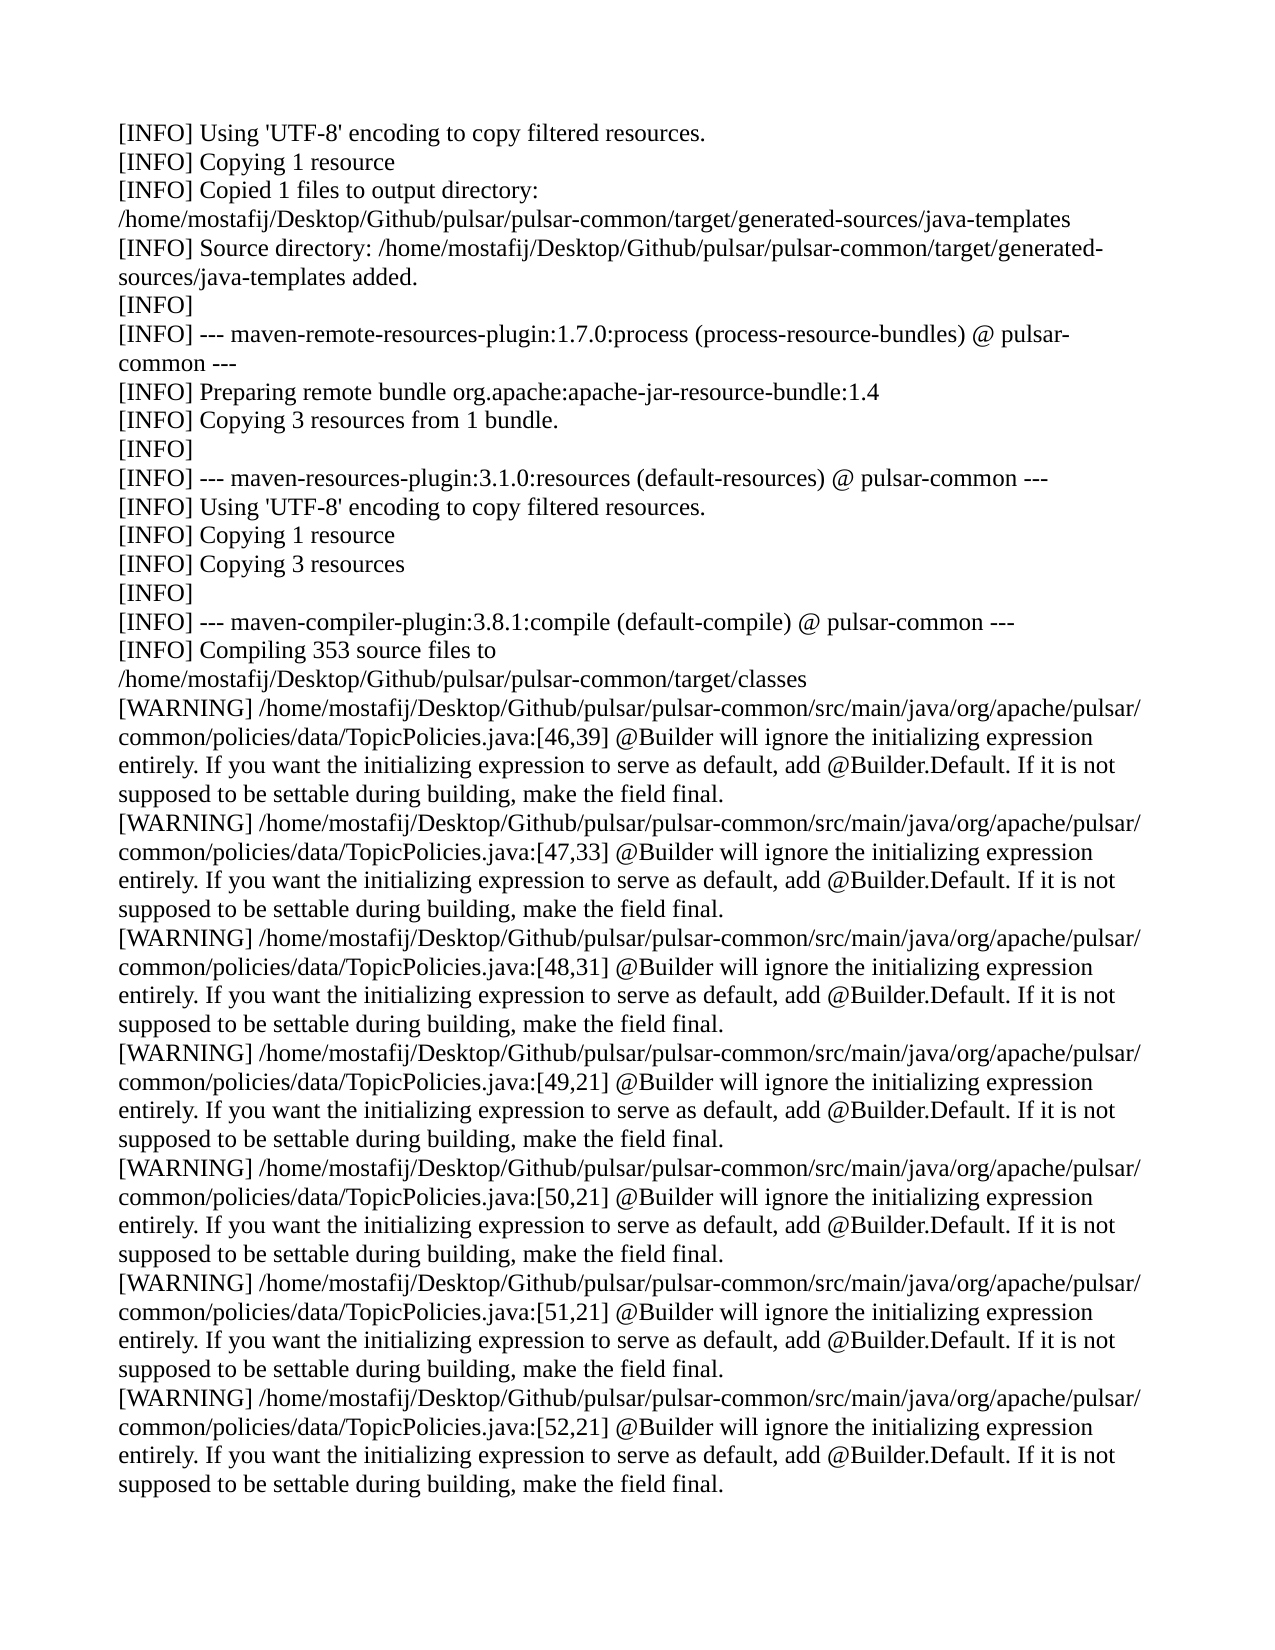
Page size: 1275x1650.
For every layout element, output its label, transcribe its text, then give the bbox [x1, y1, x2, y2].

text [INFO] Using 'UTF-8' encoding to copy filtered resources. [118, 492, 1157, 521]
text [INFO] [118, 291, 1157, 319]
text [INFO] Source directory: /home/mostafij/Desktop/Github/pulsar/pulsar-common/target/generated-sources/java-templates added. [118, 233, 1157, 291]
text [WARNING] /home/mostafij/Desktop/Github/pulsar/pulsar-common/src/main/java/org/apache/pulsar/common/policies/data/TopicPolicies.java:[48,31] @Builder will ignore the initializing expression entirely. If you want the initializing expression to serve as default, add @Builder.Default. If it is not supposed to be settable during building, make the field final. [118, 923, 1157, 1038]
text [WARNING] /home/mostafij/Desktop/Github/pulsar/pulsar-common/src/main/java/org/apache/pulsar/common/policies/data/TopicPolicies.java:[51,21] @Builder will ignore the initializing expression entirely. If you want the initializing expression to serve as default, add @Builder.Default. If it is not supposed to be settable during building, make the field final. [118, 1268, 1157, 1383]
text [INFO] --- maven-resources-plugin:3.1.0:resources (default-resources) @ pulsar-common --- [118, 463, 1157, 492]
text [INFO] Copying 1 resource [118, 147, 1157, 176]
text [INFO] Copying 1 resource [118, 521, 1157, 549]
text [INFO] Using 'UTF-8' encoding to copy filtered resources. [118, 118, 1157, 147]
text [WARNING] /home/mostafij/Desktop/Github/pulsar/pulsar-common/src/main/java/org/apache/pulsar/common/policies/data/TopicPolicies.java:[46,39] @Builder will ignore the initializing expression entirely. If you want the initializing expression to serve as default, add @Builder.Default. If it is not supposed to be settable during building, make the field final. [118, 693, 1157, 808]
text [WARNING] /home/mostafij/Desktop/Github/pulsar/pulsar-common/src/main/java/org/apache/pulsar/common/policies/data/TopicPolicies.java:[52,21] @Builder will ignore the initializing expression entirely. If you want the initializing expression to serve as default, add @Builder.Default. If it is not supposed to be settable during building, make the field final. [118, 1383, 1157, 1498]
text [INFO] Preparing remote bundle org.apache:apache-jar-resource-bundle:1.4 [118, 377, 1157, 406]
text [INFO] Copying 3 resources from 1 bundle. [118, 406, 1157, 434]
text [INFO] Copying 3 resources [118, 549, 1157, 578]
text [INFO] [118, 434, 1157, 463]
text [INFO] Compiling 353 source files to /home/mostafij/Desktop/Github/pulsar/pulsar-common/target/classes [118, 636, 1157, 693]
text [INFO] --- maven-compiler-plugin:3.8.1:compile (default-compile) @ pulsar-common --- [118, 607, 1157, 636]
text [WARNING] /home/mostafij/Desktop/Github/pulsar/pulsar-common/src/main/java/org/apache/pulsar/common/policies/data/TopicPolicies.java:[49,21] @Builder will ignore the initializing expression entirely. If you want the initializing expression to serve as default, add @Builder.Default. If it is not supposed to be settable during building, make the field final. [118, 1038, 1157, 1153]
text [INFO] Copied 1 files to output directory: /home/mostafij/Desktop/Github/pulsar/pulsar-common/target/generated-sources/java-templates [118, 176, 1157, 233]
text [WARNING] /home/mostafij/Desktop/Github/pulsar/pulsar-common/src/main/java/org/apache/pulsar/common/policies/data/TopicPolicies.java:[47,33] @Builder will ignore the initializing expression entirely. If you want the initializing expression to serve as default, add @Builder.Default. If it is not supposed to be settable during building, make the field final. [118, 808, 1157, 923]
text [INFO] [118, 578, 1157, 607]
text [INFO] --- maven-remote-resources-plugin:1.7.0:process (process-resource-bundles) @ pulsar-common --- [118, 319, 1157, 377]
text [WARNING] /home/mostafij/Desktop/Github/pulsar/pulsar-common/src/main/java/org/apache/pulsar/common/policies/data/TopicPolicies.java:[50,21] @Builder will ignore the initializing expression entirely. If you want the initializing expression to serve as default, add @Builder.Default. If it is not supposed to be settable during building, make the field final. [118, 1153, 1157, 1268]
